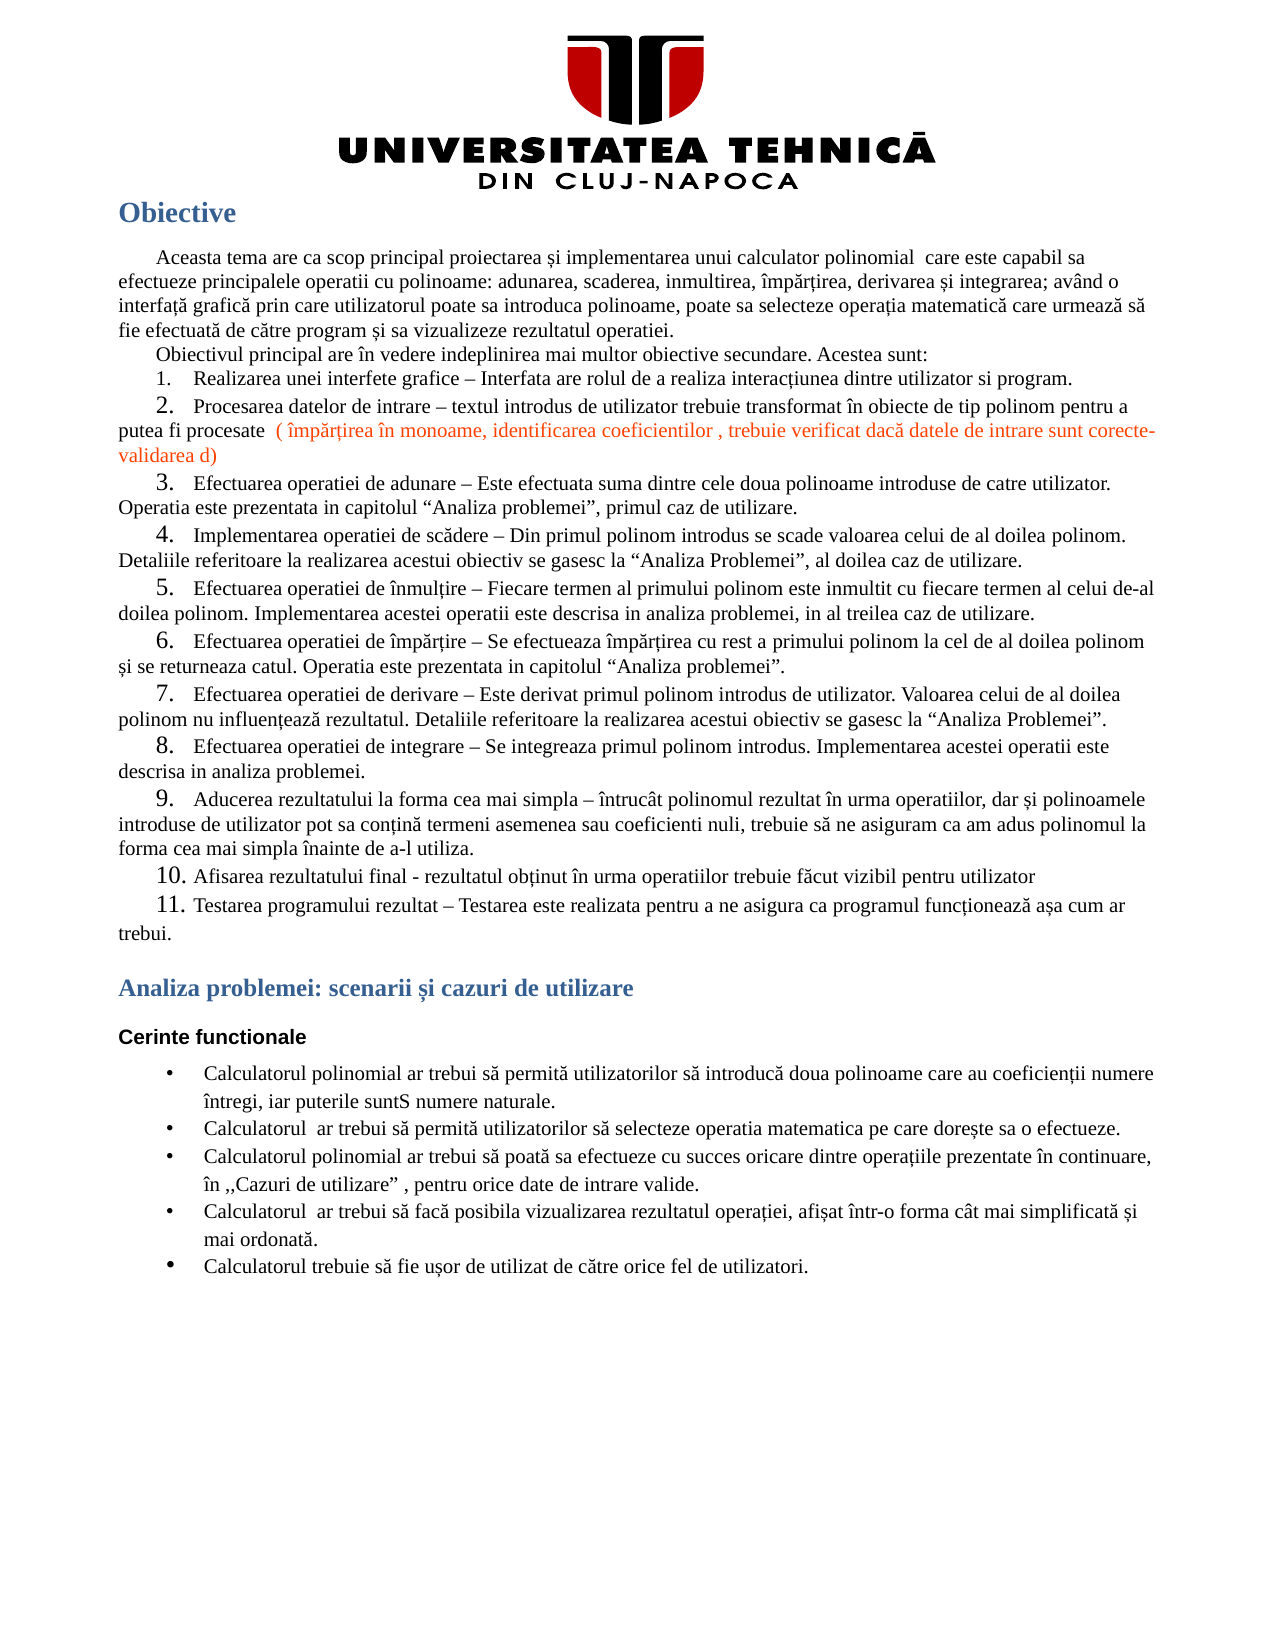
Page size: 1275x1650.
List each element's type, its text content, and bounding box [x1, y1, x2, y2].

list Realizarea unei interfete grafice – Interfata are rolul de a realiza interacțiunea dintre utilizator si program. [118, 366, 1157, 390]
list Efectuarea operatiei de adunare – Este efectuata suma dintre cele doua polinoame introduse de catre utilizator. Operatia este prezentata in capitolul “Analiza problemei”, primul caz de utilizare. [118, 467, 1157, 519]
list Calculatorul trebuie să fie ușor de utilizat de către orice fel de utilizatori. [166, 1254, 1157, 1279]
list Implementarea operatiei de scădere – Din primul polinom introdus se scade valoarea celui de al doilea polinom. Detaliile referitoare la realizarea acestui obiectiv se gasesc la “Analiza Problemei”, al doilea caz de utilizare. [118, 519, 1157, 572]
list Calculatorul polinomial ar trebui să poată sa efectueze cu succes oricare dintre operațiile prezentate în continuare, în ,,Cazuri de utilizare” , pentru orice date de intrare valide. [166, 1144, 1157, 1196]
list Efectuarea operatiei de integrare – Se integreaza primul polinom introdus. Implementarea acestei operatii este descrisa in analiza problemei. [118, 731, 1157, 783]
text Aceasta tema are ca scop principal proiectarea și implementarea unui calculator polinomial care este capabil sa efectueze principalele operatii cu polinoame: adunarea, scaderea, inmultirea, împărțirea, derivarea și integrarea; având o interfață grafică prin care utilizatorul poate sa introduca polinoame, poate sa selecteze operația matematică care urmează să fie efectuată de către program și sa vizualizeze rezultatul operatiei. [118, 245, 1157, 342]
subtitle Analiza problemei: scenarii și cazuri de utilizare [118, 973, 1157, 1001]
list Testarea programului rezultat – Testarea este realizata pentru a ne asigura ca programul funcționează așa cum ar trebui. [118, 889, 1157, 945]
list Efectuarea operatiei de împărțire – Se efectueaza împărțirea cu rest a primului polinom la cel de al doilea polinom și se returneaza catul. Operatia este prezentata in capitolul “Analiza problemei”. [118, 625, 1157, 678]
list Procesarea datelor de intrare – textul introdus de utilizator trebuie transformat în obiecte de tip polinom pentru a putea fi procesate ( împărțirea în monoame, identificarea coeficientilor , trebuie verificat dacă datele de intrare sunt corecte-validarea d) [118, 390, 1157, 467]
list Afisarea rezultatului final - rezultatul obținut în urma operatiilor trebuie făcut vizibil pentru utilizator [118, 860, 1157, 889]
list Calculatorul ar trebui să permită utilizatorilor să selecteze operatia matematica pe care dorește sa o efectueze. [166, 1116, 1157, 1140]
list Efectuarea operatiei de înmulțire – Fiecare termen al primului polinom este inmultit cu fiecare termen al celui de-al doilea polinom. Implementarea acestei operatii este descrisa in analiza problemei, in al treilea caz de utilizare. [118, 572, 1157, 625]
list Calculatorul ar trebui să facă posibila vizualizarea rezultatul operației, afișat într-o forma cât mai simplificată și mai ordonată. [166, 1199, 1157, 1251]
list Aducerea rezultatului la forma cea mai simpla – întrucât polinomul rezultat în urma operatiilor, dar și polinoamele introduse de utilizator pot sa conțină termeni asemenea sau coeficienti nuli, trebuie să ne asiguram ca am adus polinomul la forma cea mai simpla înainte de a-l utiliza. [118, 783, 1157, 860]
subtitle Obiective [118, 195, 1157, 228]
subtitle Cerinte functionale [118, 1025, 1157, 1049]
text Obiectivul principal are în vedere indeplinirea mai multor obiective secundare. Acestea sunt: [118, 342, 1157, 366]
list Calculatorul polinomial ar trebui să permită utilizatorilor să introducă doua polinoame care au coeficienții numere întregi, iar puterile suntS numere naturale. [166, 1061, 1157, 1113]
list Efectuarea operatiei de derivare – Este derivat primul polinom introdus de utilizator. Valoarea celui de al doilea polinom nu influențează rezultatul. Detaliile referitoare la realizarea acestui obiectiv se gasesc la “Analiza Problemei”. [118, 678, 1157, 731]
